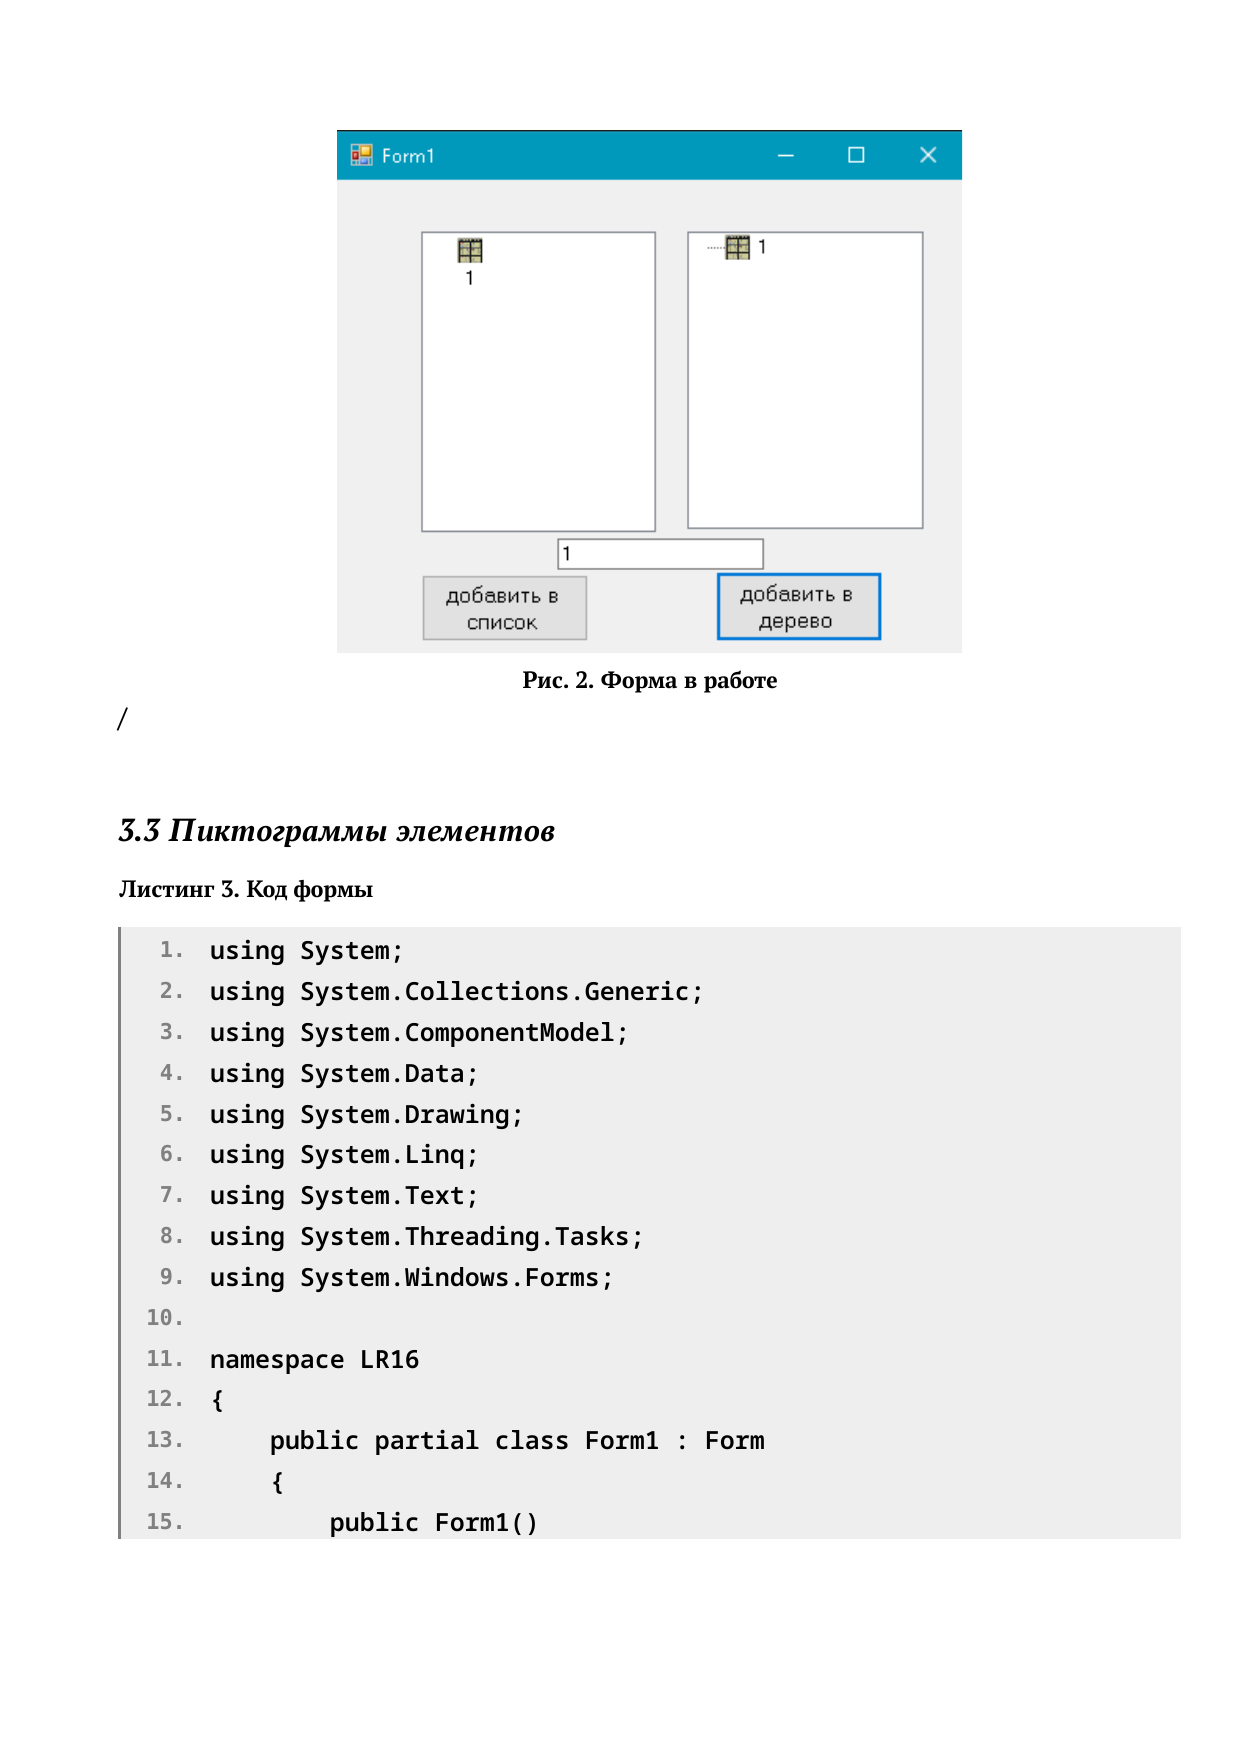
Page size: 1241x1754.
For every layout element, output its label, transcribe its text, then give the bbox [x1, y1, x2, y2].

list using System.Collections.Generic; [121, 968, 1181, 1008]
picture [351, 144, 372, 165]
list { [121, 1376, 1181, 1416]
picture [849, 147, 864, 162]
list using System.Text; [121, 1172, 1181, 1212]
list using System.Drawing; [121, 1090, 1181, 1130]
picture [384, 149, 389, 162]
list using System.Windows.Forms; [121, 1254, 1181, 1294]
picture [428, 149, 432, 162]
list { [121, 1458, 1181, 1498]
picture [337, 180, 963, 653]
list public partial class Form1 : Form [121, 1417, 1181, 1457]
list using System.Linq; [121, 1131, 1181, 1171]
subtitle 3.3 Пиктограммы элементов [118, 810, 1181, 849]
list public Form1() [121, 1499, 1181, 1539]
picture [921, 147, 936, 162]
list using System.Threading.Tasks; [121, 1213, 1181, 1253]
list using System; [121, 927, 1181, 967]
list using System.ComponentModel; [121, 1009, 1181, 1049]
list namespace LR16 [121, 1335, 1181, 1375]
text Листинг 3. Код формы [118, 874, 1181, 903]
list using System.Data; [121, 1049, 1181, 1089]
text / [118, 118, 1181, 734]
text Рис. 2. Форма в работе [337, 653, 962, 694]
